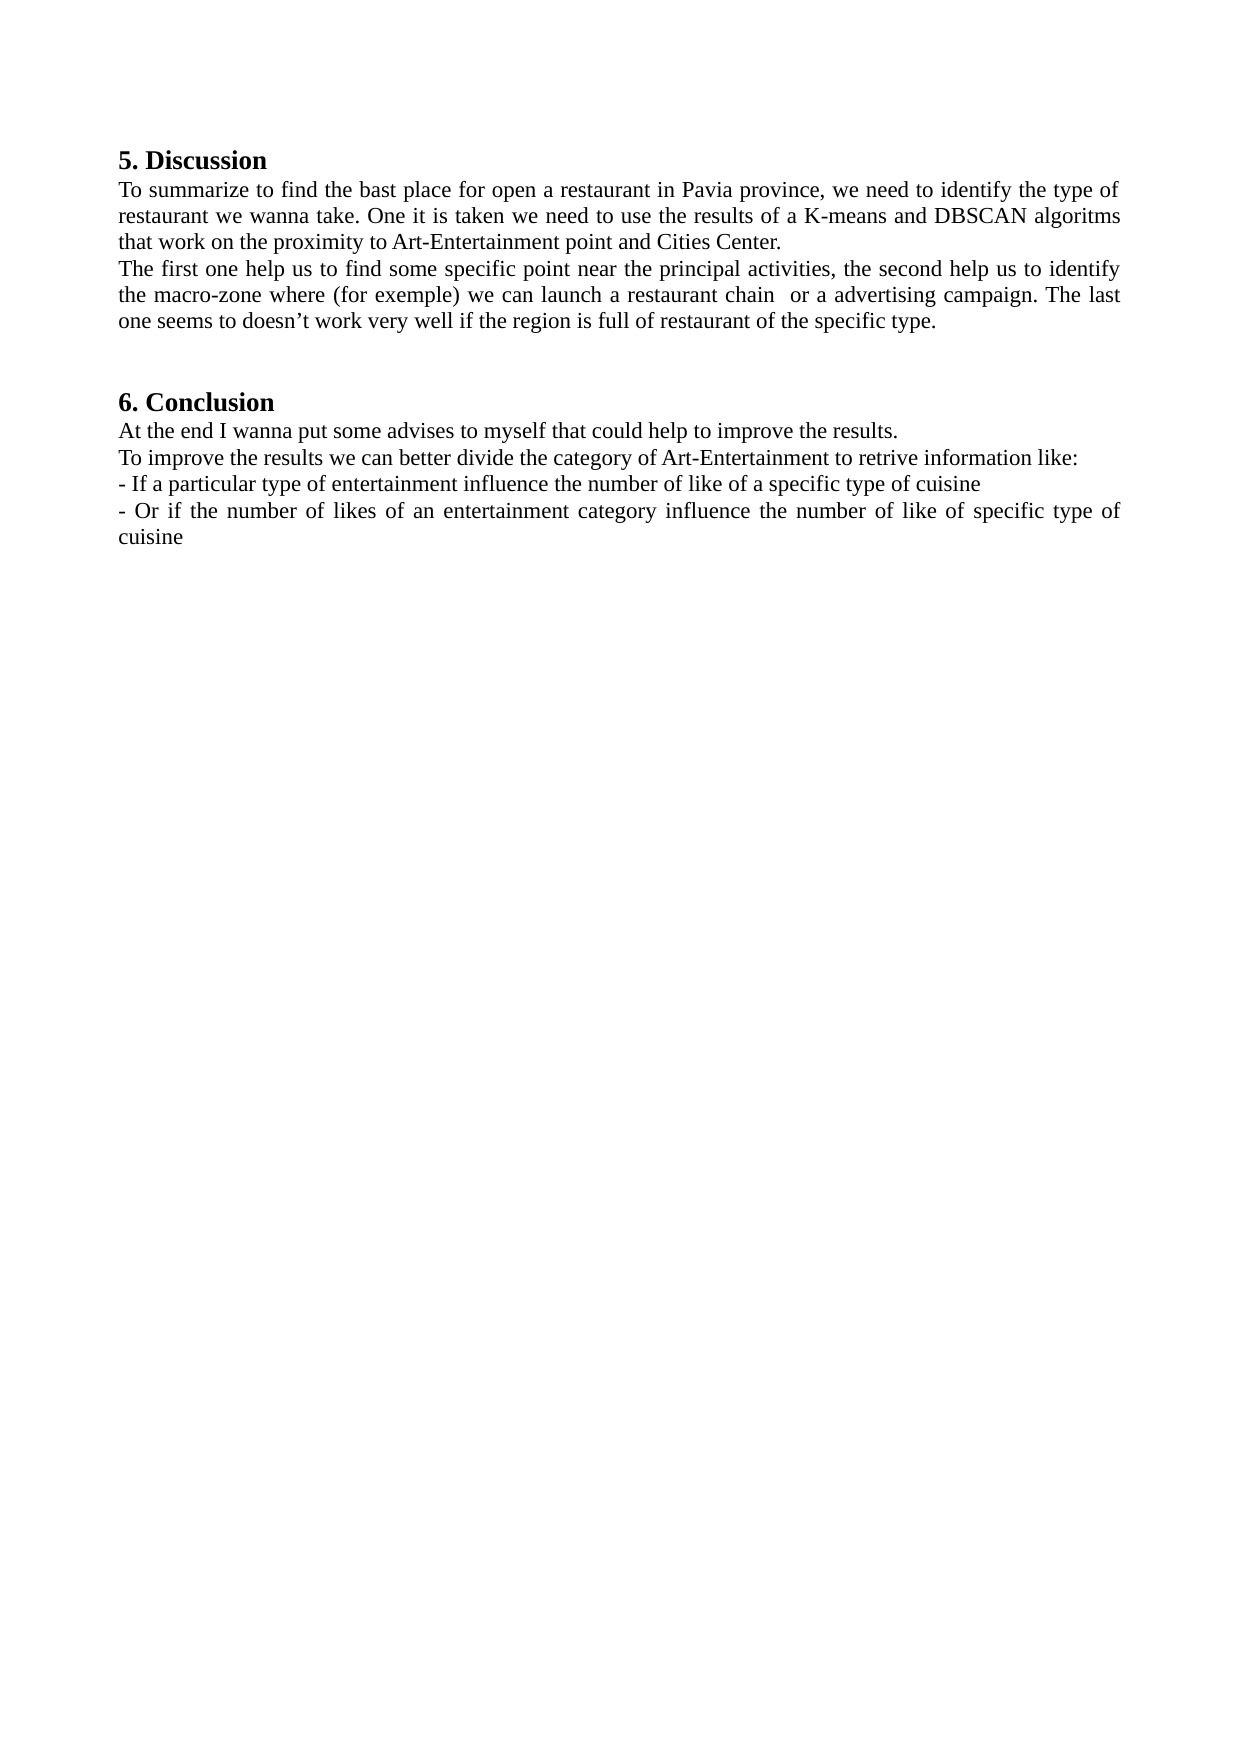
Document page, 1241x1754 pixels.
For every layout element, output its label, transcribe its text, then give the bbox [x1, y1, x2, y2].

text To summarize to find the bast place for open a restaurant in Pavia province, we need to identify the type of restaurant we wanna take. One it is taken we need to use the results of a K-means and DBSCAN algoritms that work on the proximity to Art-Entertainment point and Cities Center. [118, 176, 1122, 255]
text - Or if the number of likes of an entertainment category influence the number of like of specific type of cuisine [118, 497, 1122, 549]
text To improve the results we can better divide the category of Art-Entertainment to retrive information like: [118, 444, 1122, 470]
text - If a particular type of entertainment influence the number of like of a specific type of cuisine [118, 470, 1122, 497]
text 5. Discussion [118, 144, 1122, 176]
text 6. Conclusion [118, 386, 1122, 418]
text The first one help us to find some specific point near the principal activities, the second help us to identify the macro-zone where (for exemple) we can launch a restaurant chain or a advertising campaign. The last one seems to doesn’t work very well if the region is full of restaurant of the specific type. [118, 255, 1122, 334]
text At the end I wanna put some advises to myself that could help to improve the results. [118, 418, 1122, 444]
